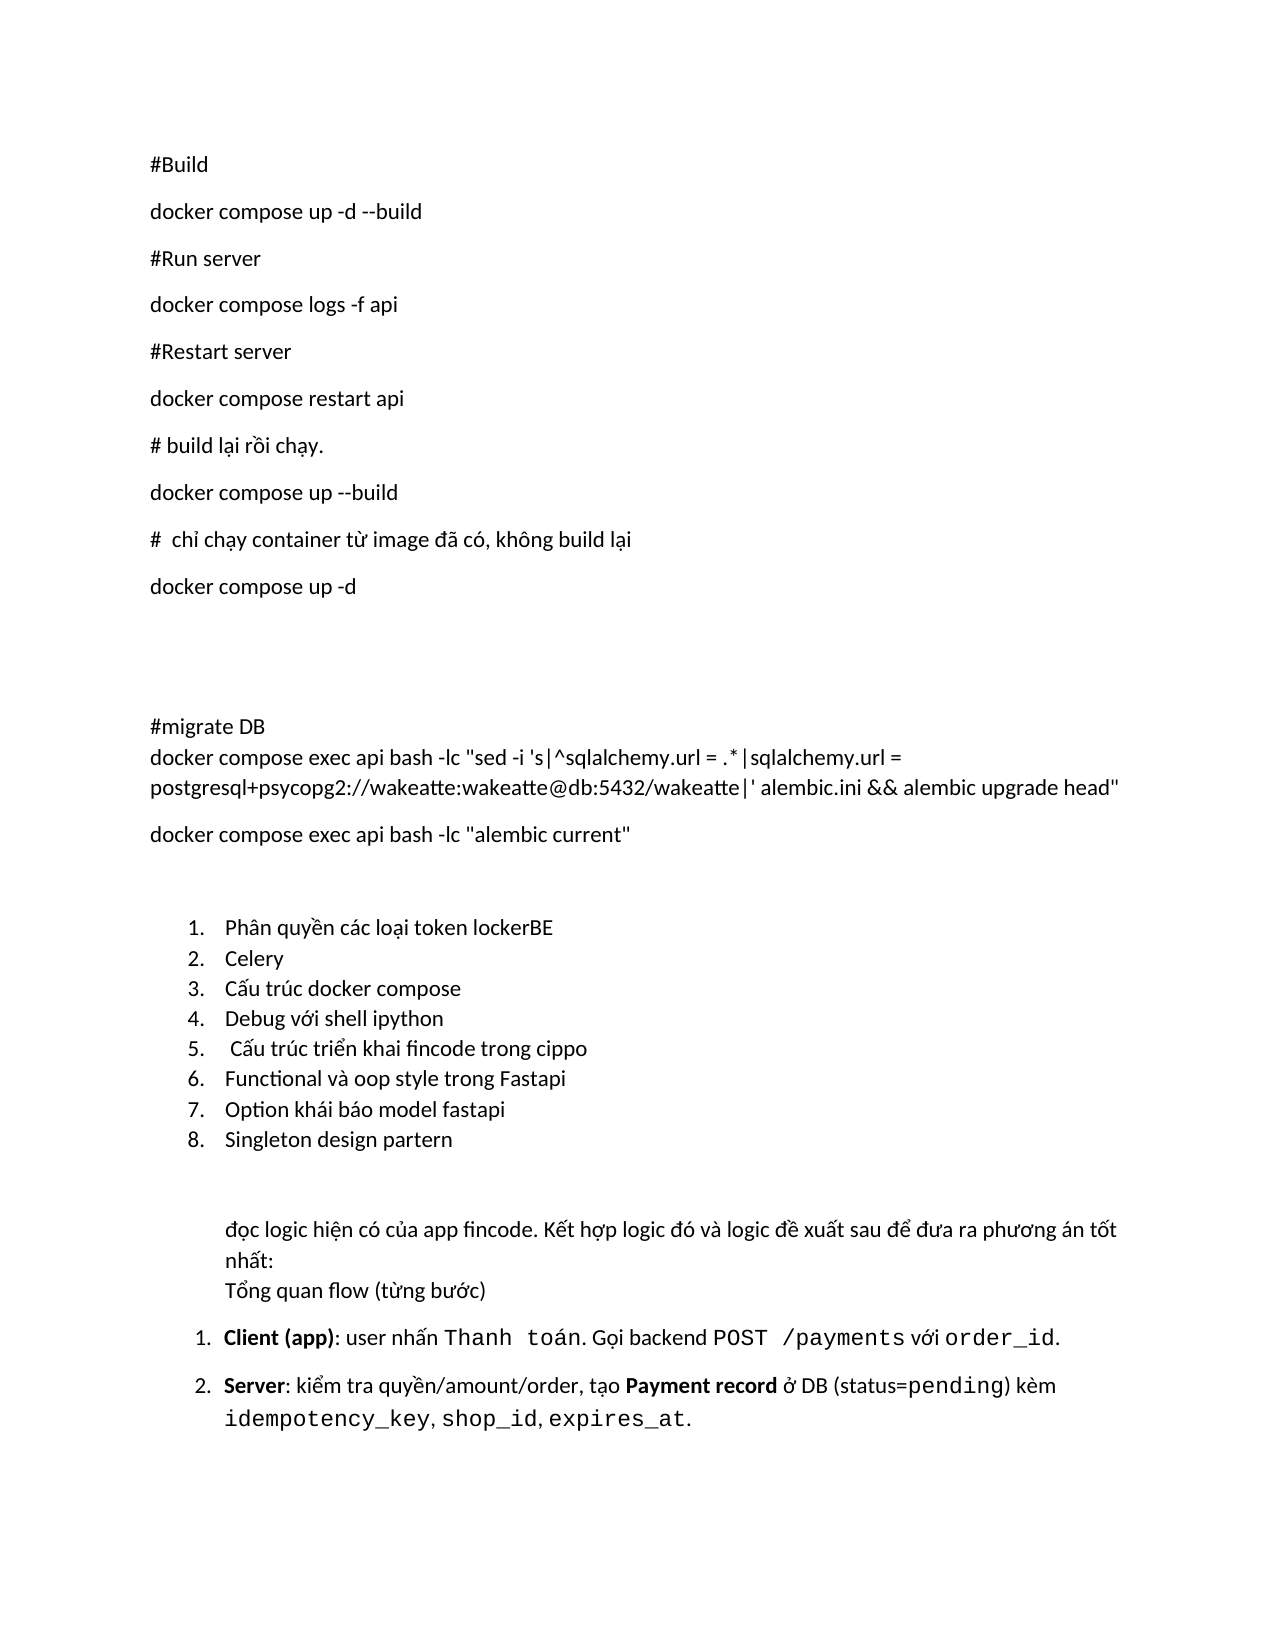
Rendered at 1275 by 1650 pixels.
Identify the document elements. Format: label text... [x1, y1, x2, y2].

text # build lại rồi chạy. [150, 431, 1125, 459]
list Singleton design partern [187, 1125, 1125, 1153]
text docker compose up -d --build [150, 197, 1125, 225]
text #Restart server [150, 337, 1125, 366]
text docker compose logs -f api [150, 291, 1125, 319]
text #migrate DB docker compose exec api bash -lc "sed -i 's|^sqlalchemy.url = .*|sqlalchemy.url = postgresql+psycopg2://wakeatte:wakeatte@db:5432/wakeatte|' alembic.ini && alembic upgrade head" [150, 712, 1125, 801]
list Cấu trúc triển khai fincode trong cippo [187, 1034, 1125, 1062]
text docker compose restart api [150, 384, 1125, 412]
list Phân quyền các loại token lockerBE [187, 913, 1125, 942]
list Server: kiểm tra quyền/amount/order, tạo Payment record ở DB (status=pending) kèm idempotency_key, shop_id, expires_at. [194, 1371, 1125, 1433]
list Client (app): user nhấn Thanh toán. Gọi backend POST /payments với order_id. [194, 1323, 1125, 1352]
text docker compose exec api bash -lc "alembic current" [150, 820, 1125, 848]
text docker compose up --build [150, 478, 1125, 506]
text #Build [150, 150, 1125, 178]
list đọc logic hiện có của app fincode. Kết hợp logic đó và logic đề xuất sau để đưa ra phương án tốt nhất: Tổng quan flow (từng bước) [225, 1216, 1125, 1304]
list Celery [187, 944, 1125, 972]
text docker compose up -d [150, 572, 1125, 600]
text # chỉ chạy container từ image đã có, không build lại [150, 525, 1125, 553]
text #Run server [150, 244, 1125, 272]
list Cấu trúc docker compose [187, 974, 1125, 1002]
list Functional và oop style trong Fastapi [187, 1064, 1125, 1093]
list Debug với shell ipython [187, 1004, 1125, 1032]
list Option khái báo model fastapi [187, 1095, 1125, 1123]
